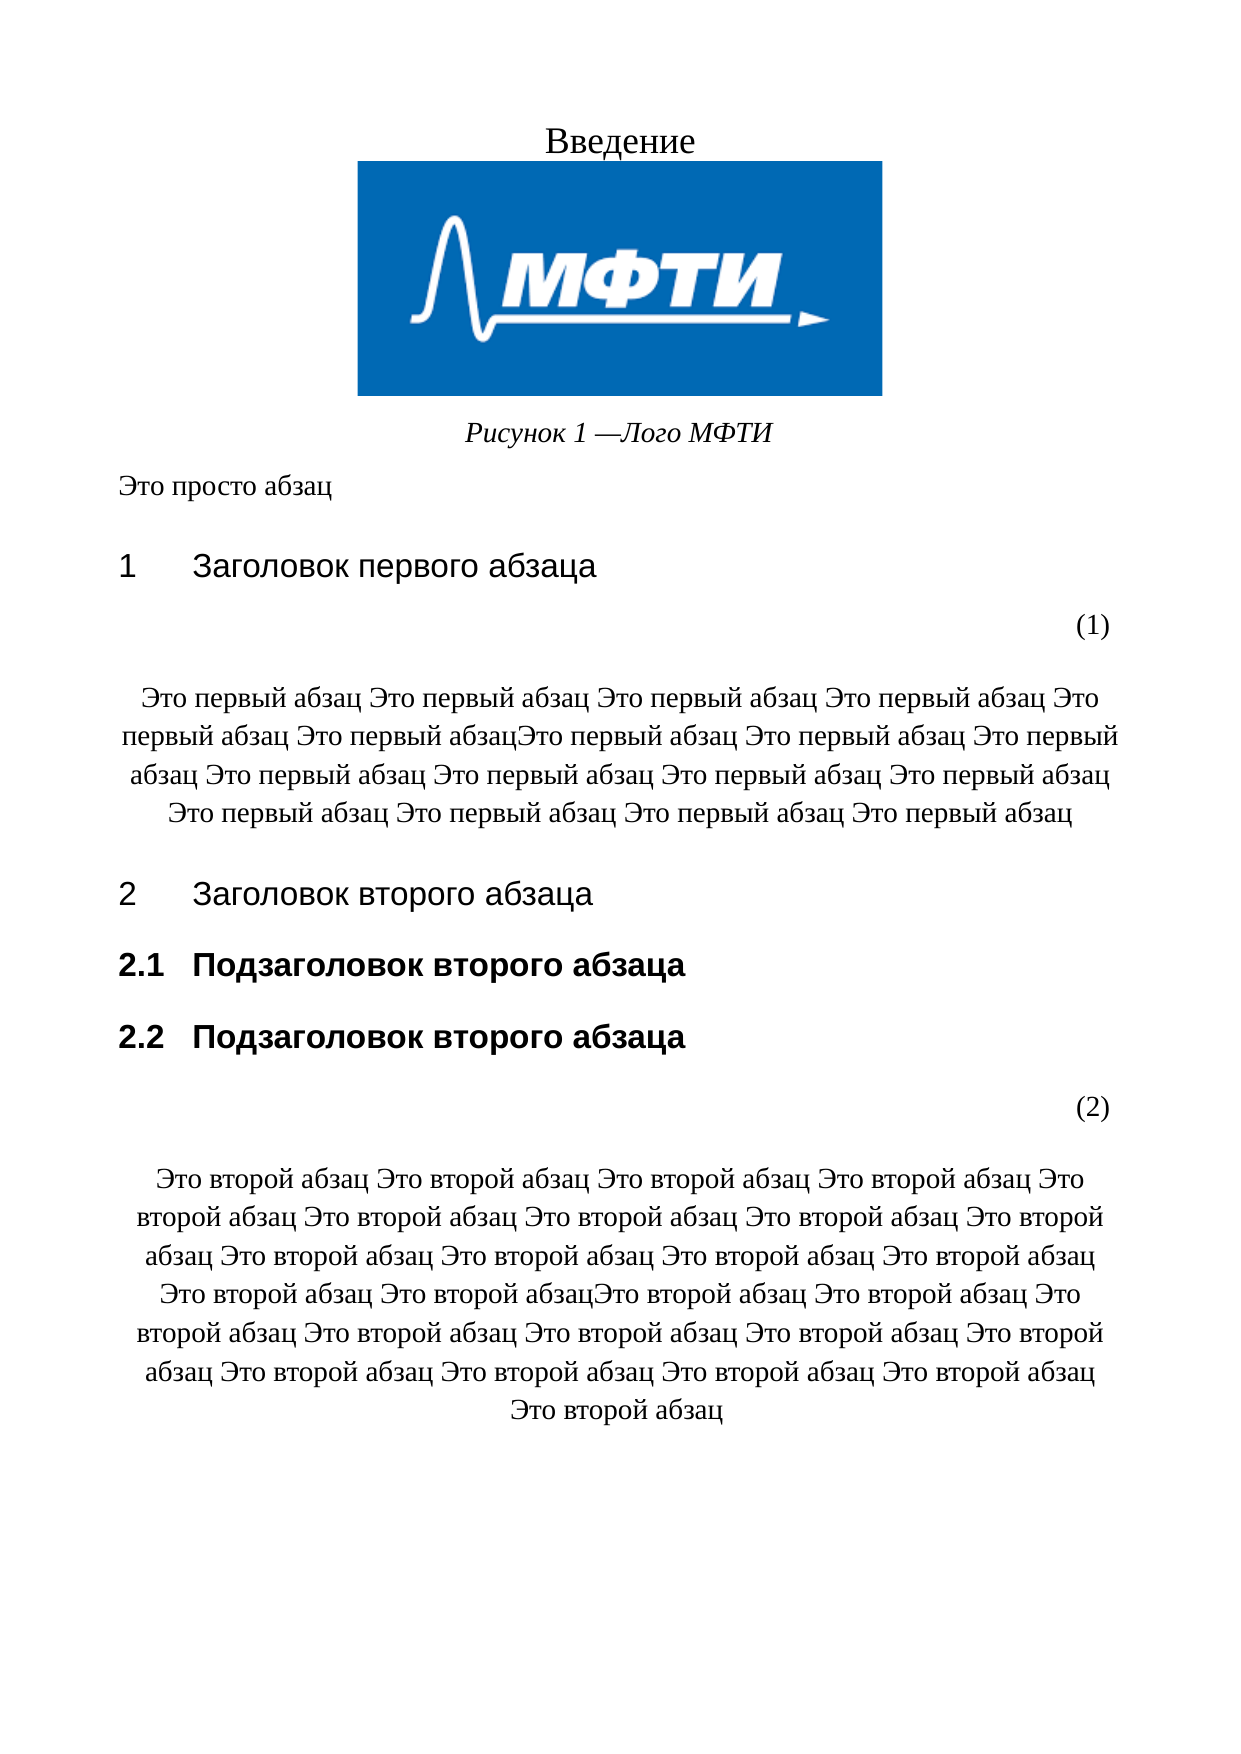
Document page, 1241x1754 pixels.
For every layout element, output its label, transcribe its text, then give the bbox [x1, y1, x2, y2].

subtitle 2.2 Подзаголовок второго абзаца [118, 1017, 1122, 1056]
text Это просто абзац [118, 468, 1122, 502]
text (2) [118, 1068, 1122, 1141]
subtitle Заголовок второго абзаца [118, 873, 1122, 912]
text Это первый абзац Это первый абзац Это первый абзац Это первый абзац Это первый абзац Это первый абзацЭто первый абзац Это первый абзац Это первый абзац Это первый абзац Это первый абзац Это первый абзац Это первый абзац Это первый абзац Это первый абзац Это первый абзац Это первый абзац [118, 680, 1122, 829]
subtitle Введение [118, 118, 1122, 161]
subtitle Заголовок первого абзаца [118, 546, 1122, 585]
text Это второй абзац Это второй абзац Это второй абзац Это второй абзац Это второй абзац Это второй абзац Это второй абзац Это второй абзац Это второй абзац Это второй абзац Это второй абзац Это второй абзац Это второй абзац Это второй абзац Это второй абзацЭто второй абзац Это второй абзац Это второй абзац Это второй абзац Это второй абзац Это второй абзац Это второй абзац Это второй абзац Это второй абзац Это второй абзац Это второй абзац Это второй абзац [118, 1161, 1122, 1426]
subtitle 2.1 Подзаголовок второго абзаца [118, 945, 1122, 984]
text Рисунок 1 —Лого МФТИ [118, 415, 1122, 449]
picture [357, 161, 883, 396]
text (1) [118, 597, 1122, 660]
